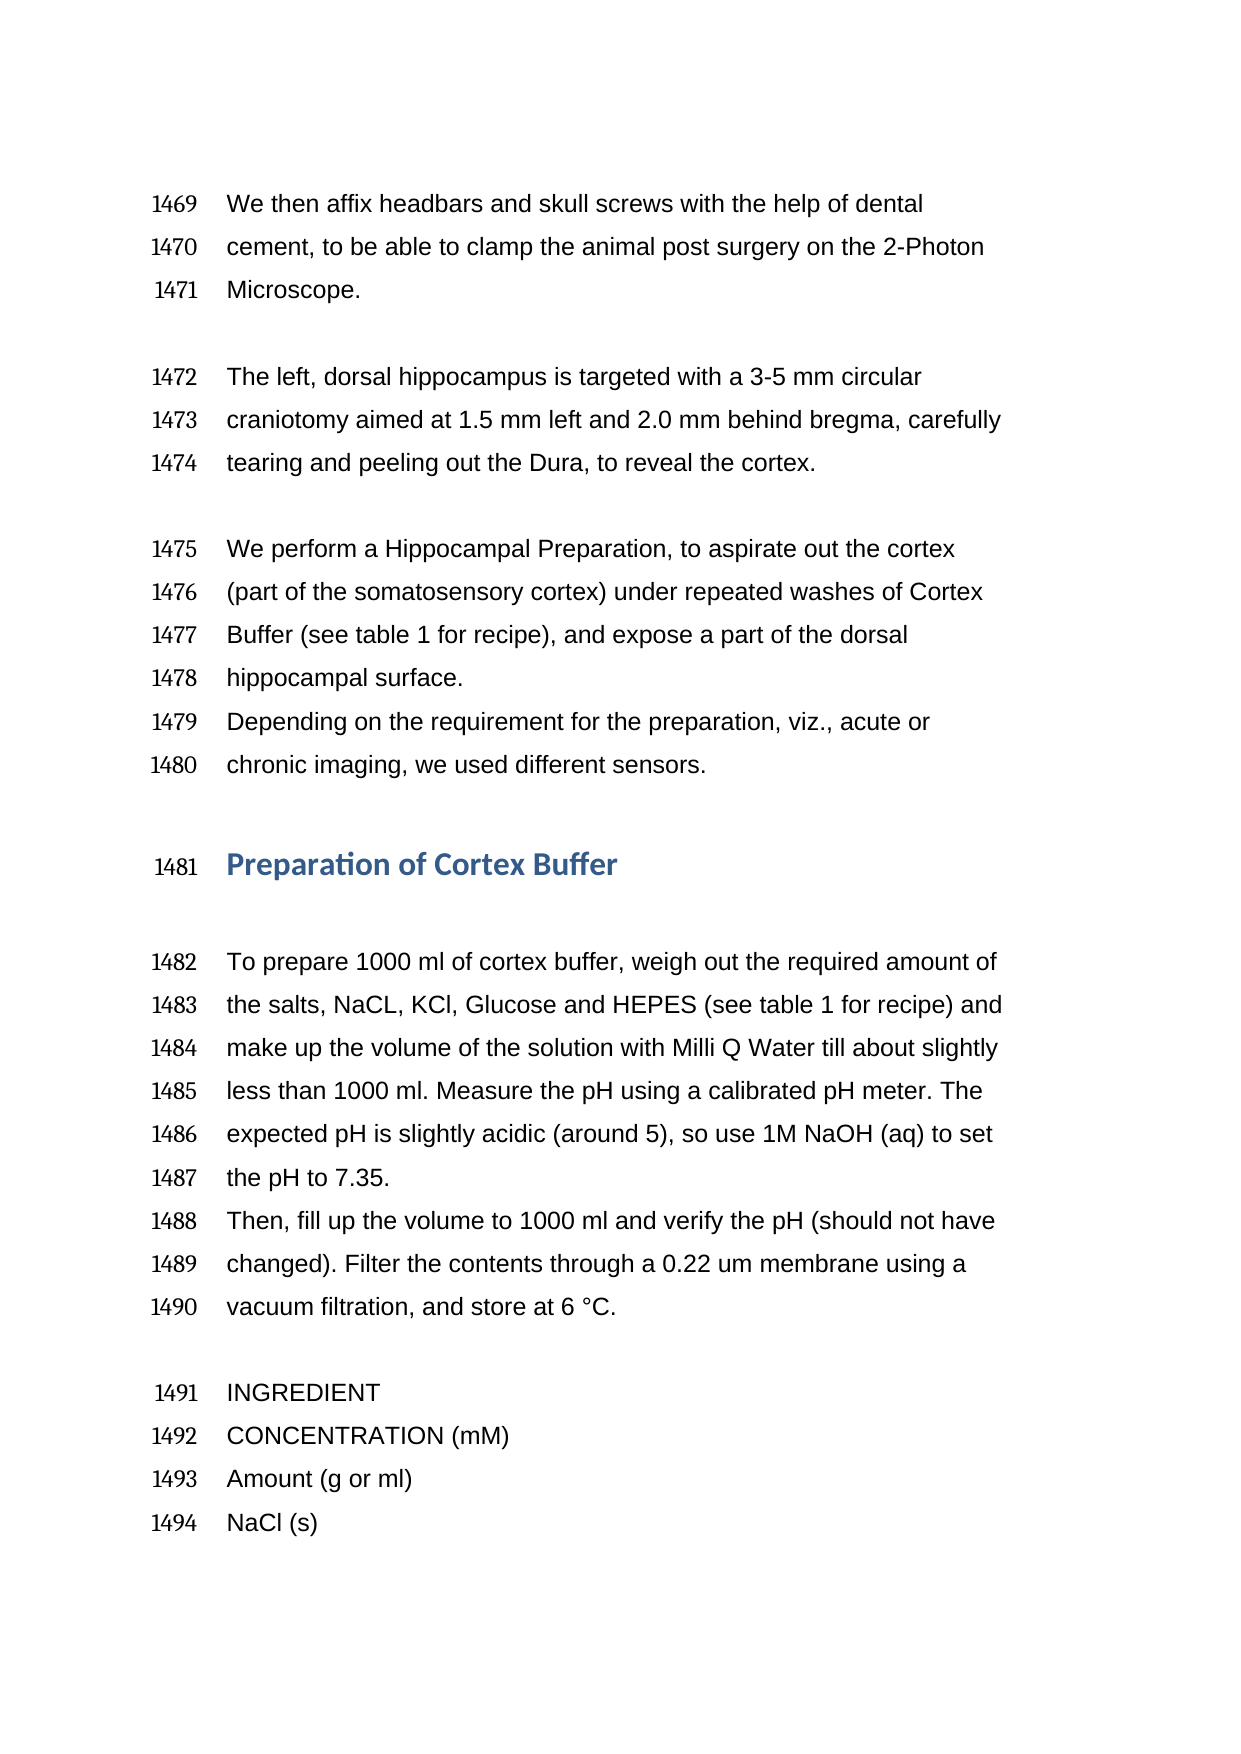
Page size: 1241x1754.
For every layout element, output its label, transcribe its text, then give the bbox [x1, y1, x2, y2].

subtitle Preparation of Cortex Buffer [226, 843, 1014, 883]
text CONCENTRATION (mM) [226, 1421, 1014, 1450]
text INGREDIENT [226, 1378, 1014, 1407]
text Amount (g or ml) [226, 1464, 1014, 1493]
text The left, dorsal hippocampus is targeted with a 3-5 mm circular craniotomy aimed at 1.5 mm left and 2.0 mm behind bregma, carefully tearing and peeling out the Dura, to reveal the cortex. [226, 361, 1014, 476]
text We perform a Hippocampal Preparation, to aspirate out the cortex (part of the somatosensory cortex) under repeated washes of Cortex Buffer (see table 1 for recipe), and expose a part of the dorsal hippocampal surface. [226, 534, 1014, 692]
text NaCl (s) [226, 1507, 1014, 1536]
text We then affix headbars and skull screws with the help of dental cement, to be able to clamp the animal post surgery on the 2-Photon Microscope. [226, 189, 1014, 304]
text Depending on the requirement for the preparation, viz., acute or chronic imaging, we used different sensors. [226, 706, 1014, 778]
text To prepare 1000 ml of cortex buffer, weigh out the required amount of the salts, NaCL, KCl, Glucose and HEPES (see table 1 for recipe) and make up the volume of the solution with Milli Q Water till about slightly less than 1000 ml. Measure the pH using a calibrated pH meter. The expected pH is slightly acidic (around 5), so use 1M NaOH (aq) to set the pH to 7.35. [226, 947, 1014, 1191]
text Then, fill up the volume to 1000 ml and verify the pH (should not have changed). Filter the contents through a 0.22 um membrane using a vacuum filtration, and store at 6 °C. [226, 1206, 1014, 1321]
